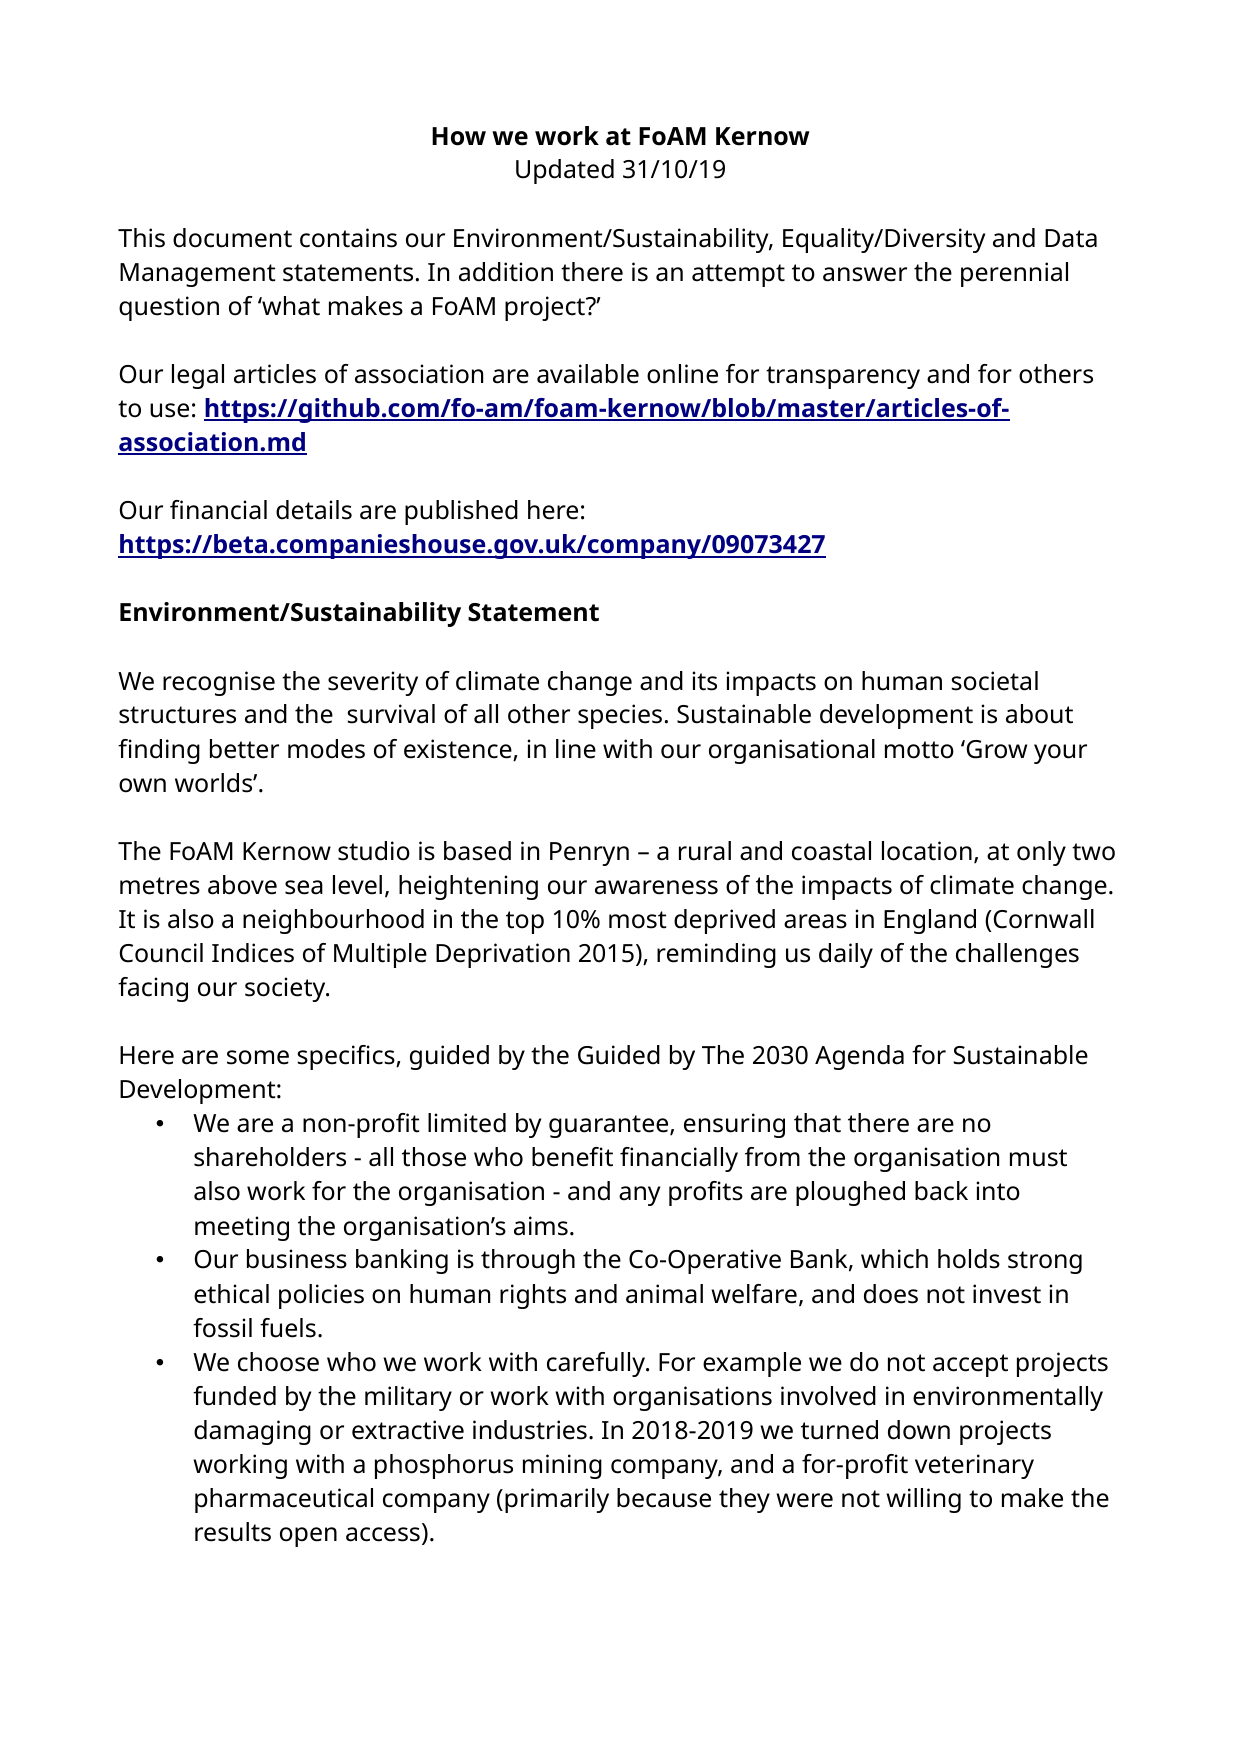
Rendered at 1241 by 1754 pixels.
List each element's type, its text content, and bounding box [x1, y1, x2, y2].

text Here are some specifics, guided by the Guided by The 2030 Agenda for Sustainable Development: [118, 1038, 1122, 1106]
text We recognise the severity of climate change and its impacts on human societal structures and the survival of all other species. Sustainable development is about finding better modes of existence, in line with our organisational motto ‘Grow your own worlds’. [118, 663, 1122, 799]
text The FoAM Kernow studio is based in Penryn – a rural and coastal location, at only two metres above sea level, heightening our awareness of the impacts of climate change. It is also a neighbourhood in the top 10% most deprived areas in England (Cornwall Council Indices of Multiple Deprivation 2015), reminding us daily of the challenges facing our society. [118, 833, 1122, 1004]
list We are a non-profit limited by guarantee, ensuring that there are no shareholders - all those who benefit financially from the organisation must also work for the organisation - and any profits are ploughed back into meeting the organisation’s aims. [156, 1106, 1122, 1242]
text Our legal articles of association are available online for transparency and for others to use: https://github.com/fo-am/foam-kernow/blob/master/articles-of-association.md [118, 357, 1122, 459]
text How we work at FoAM Kernow [118, 118, 1122, 152]
text Environment/Sustainability Statement [118, 595, 1122, 629]
text Updated 31/10/19 [118, 152, 1122, 186]
list We choose who we work with carefully. For example we do not accept projects funded by the military or work with organisations involved in environmentally damaging or extractive industries. In 2018-2019 we turned down projects working with a phosphorus mining company, and a for-profit veterinary pharmaceutical company (primarily because they were not willing to make the results open access). [156, 1344, 1122, 1549]
text This document contains our Environment/Sustainability, Equality/Diversity and Data Management statements. In addition there is an attempt to answer the perennial question of ‘what makes a FoAM project?’ [118, 220, 1122, 322]
text Our financial details are published here: https://beta.companieshouse.gov.uk/company/09073427 [118, 493, 1122, 561]
list Our business banking is through the Co-Operative Bank, which holds strong ethical policies on human rights and animal welfare, and does not invest in fossil fuels. [156, 1242, 1122, 1344]
